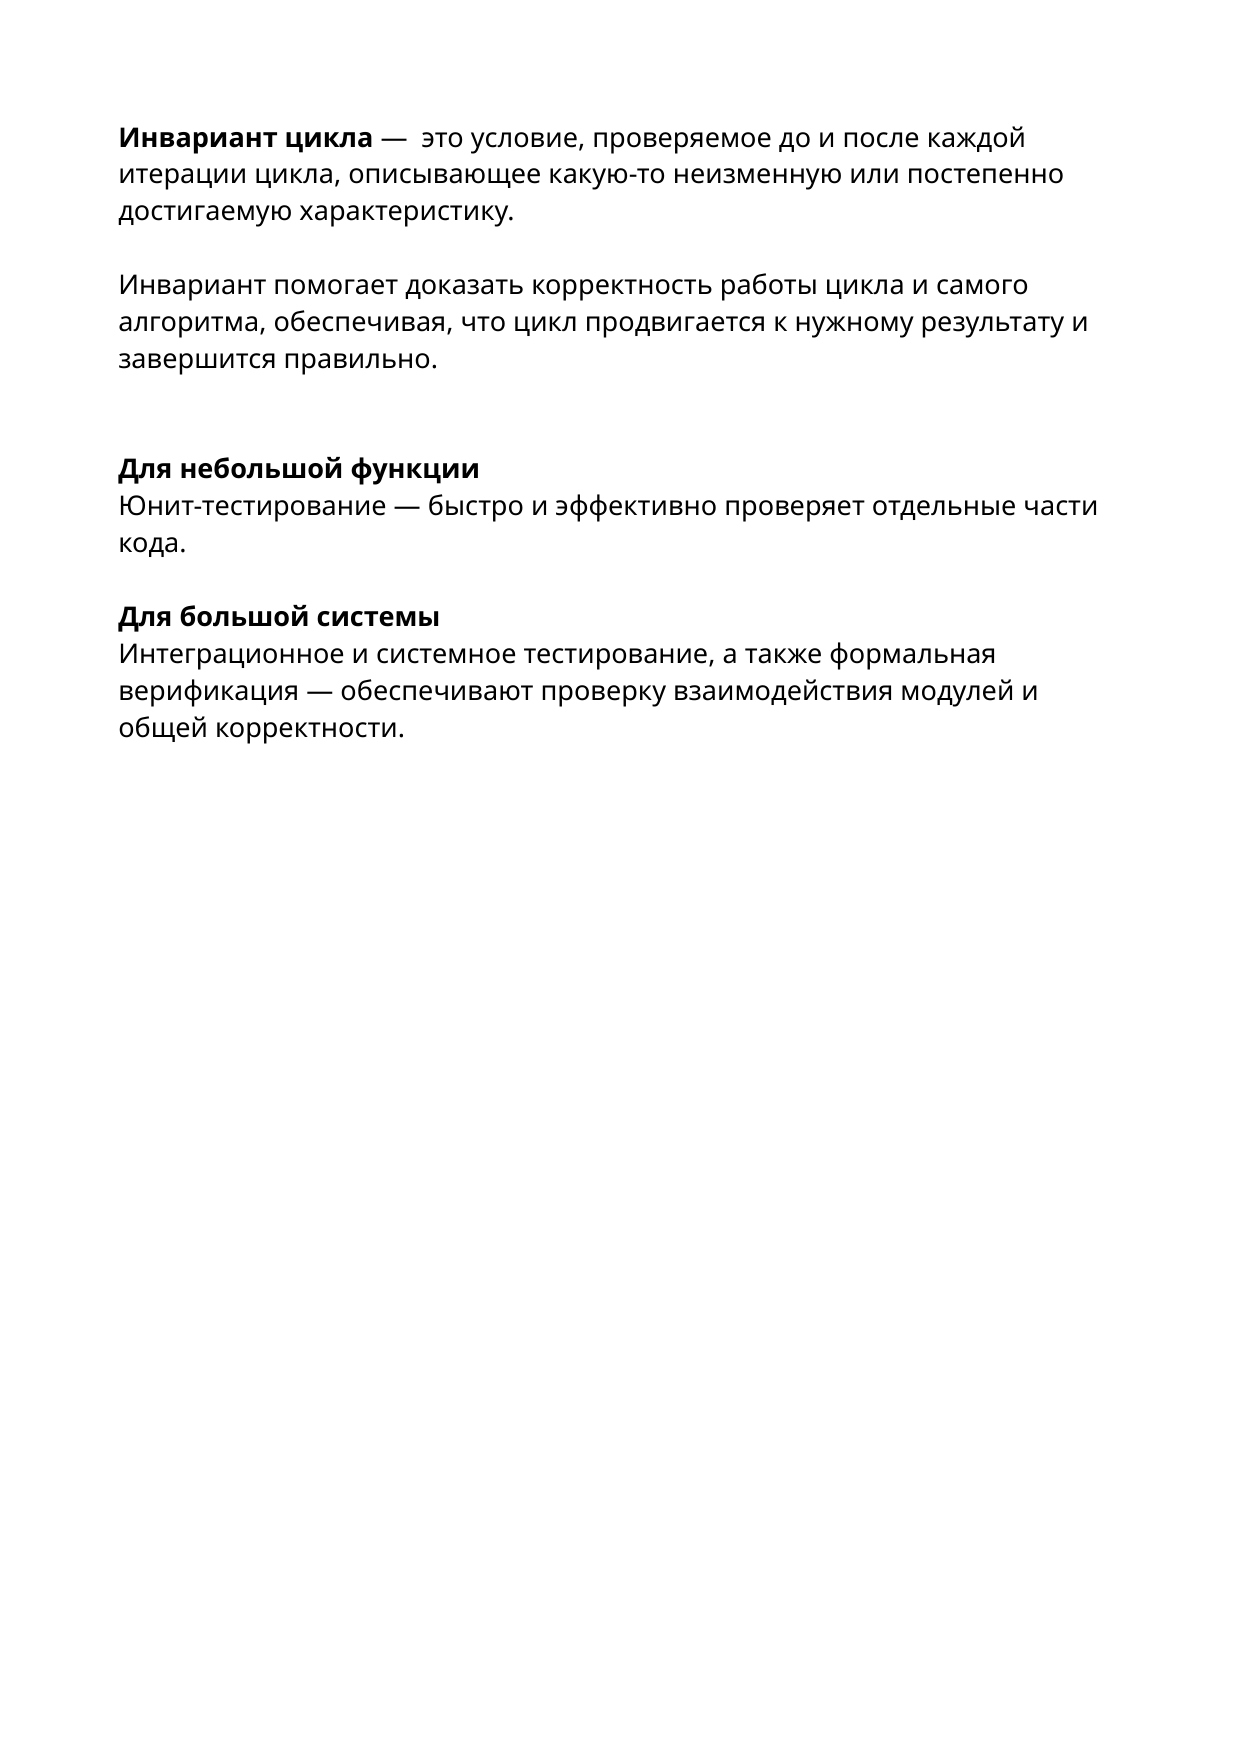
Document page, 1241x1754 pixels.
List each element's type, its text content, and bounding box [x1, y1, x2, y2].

text Для большой системы Интеграционное и системное тестирование, а также формальная верификация — обеспечивают проверку взаимодействия модулей и общей корректности. [118, 597, 1122, 745]
text Инвариант помогает доказать корректность работы цикла и самого алгоритма, обеспечивая, что цикл продвигается к нужному результату и завершится правильно. [118, 229, 1122, 376]
text Для небольшой функции Юнит-тестирование — быстро и эффективно проверяет отдельные части кода. [118, 450, 1122, 561]
text Инвариант цикла — это условие, проверяемое до и после каждой итерации цикла, описывающее какую-то неизменную или постепенно достигаемую характеристику. [118, 118, 1122, 229]
